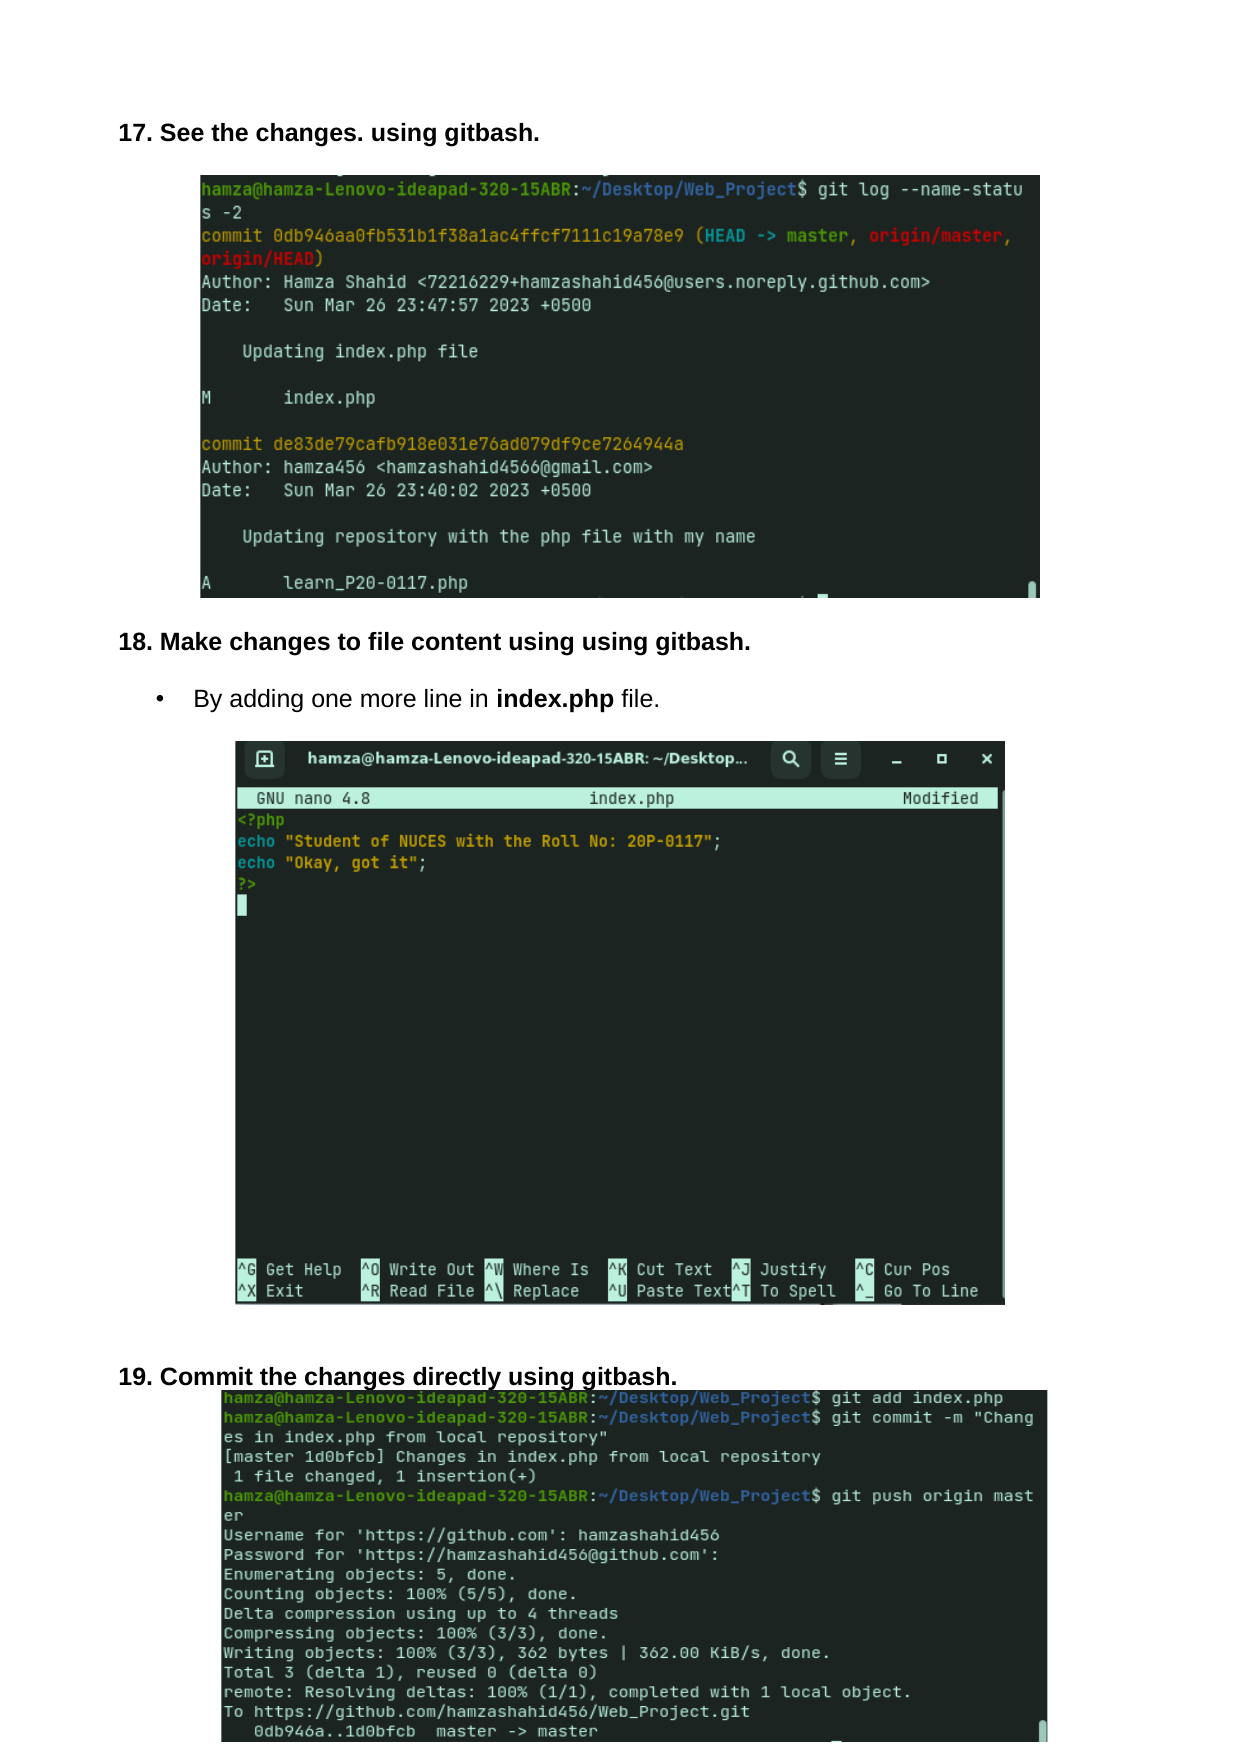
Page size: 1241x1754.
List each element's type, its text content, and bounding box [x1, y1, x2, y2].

picture [235, 741, 1005, 1305]
text 19. Commit the changes directly using gitbash. [118, 1362, 1122, 1391]
list By adding one more line in index.php file. [156, 684, 1122, 713]
text 17. See the changes. using gitbash. [118, 118, 1122, 147]
text 18. Make changes to file content using using gitbash. [118, 627, 1122, 655]
picture [221, 1390, 1048, 1742]
picture [200, 175, 1040, 598]
